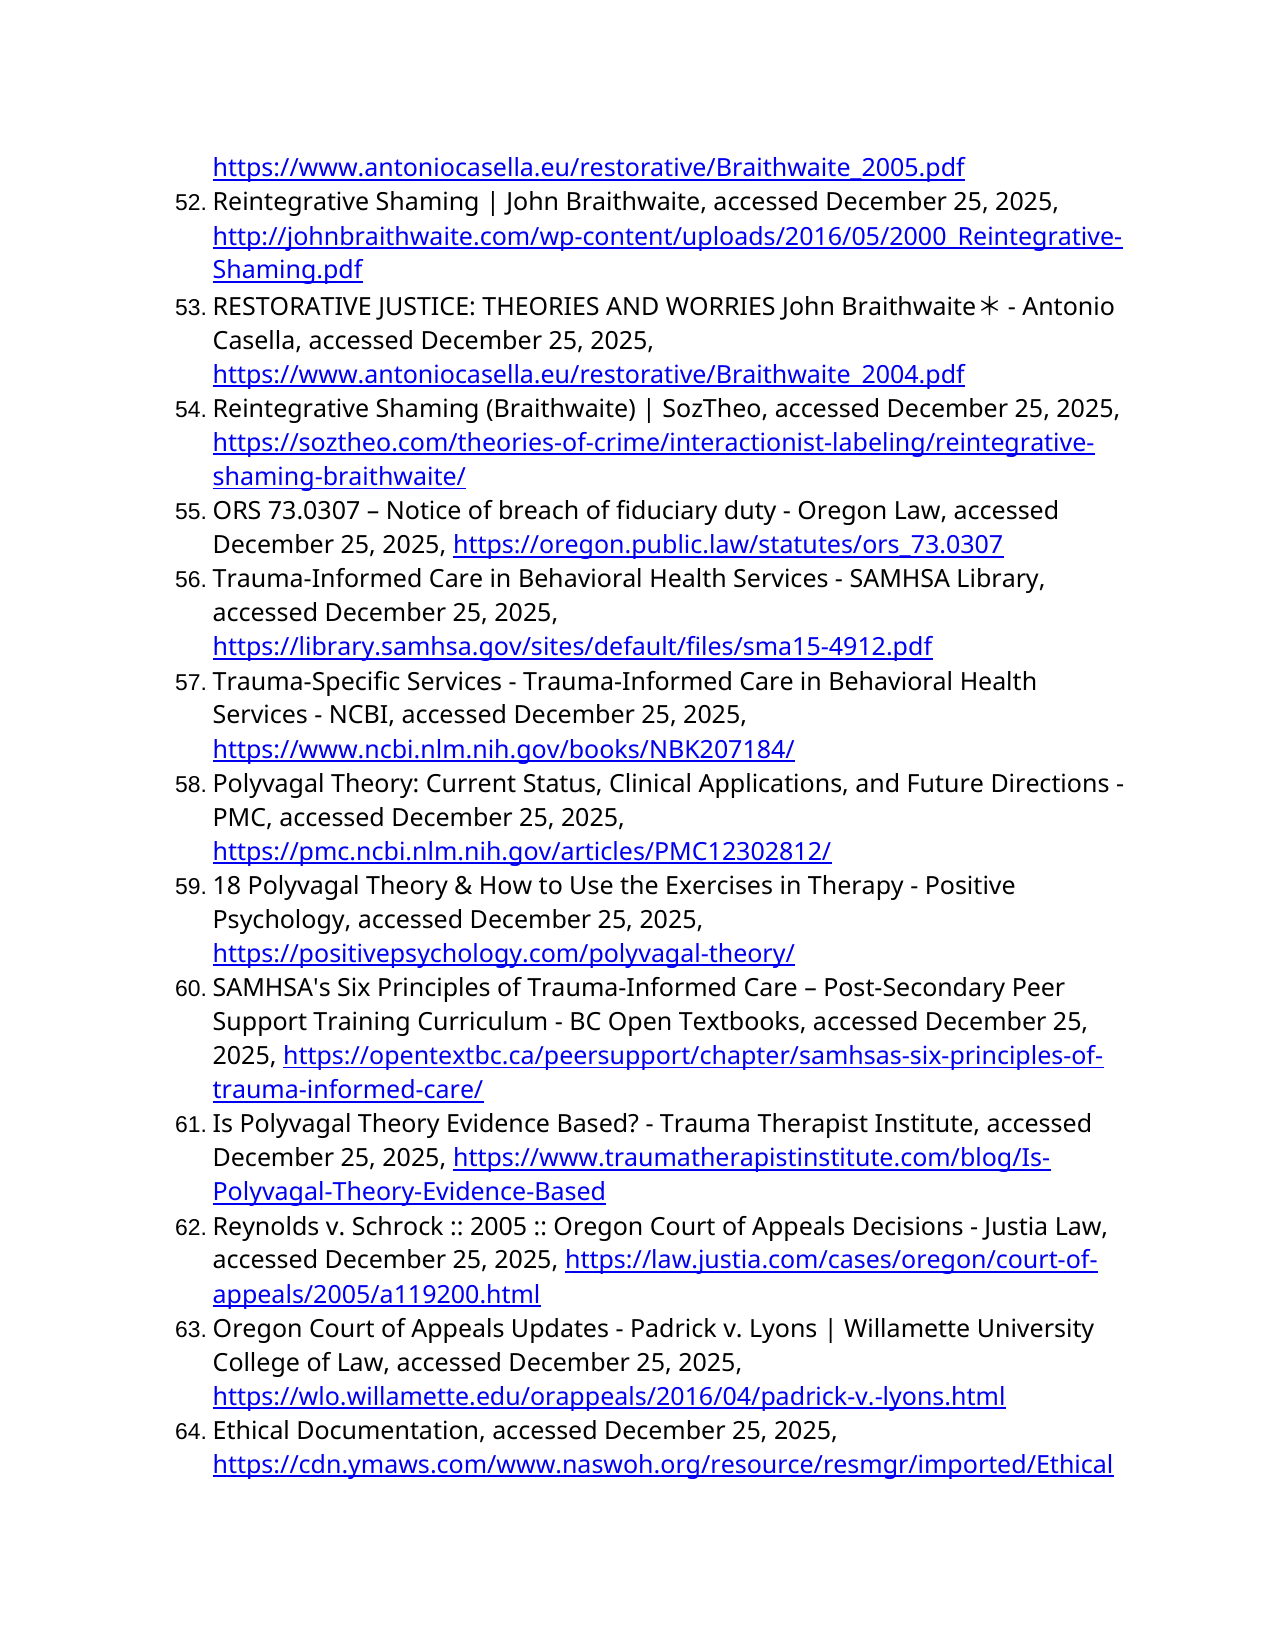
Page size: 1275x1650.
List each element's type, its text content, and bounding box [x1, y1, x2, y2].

list Reintegrative Shaming (Braithwaite) | SozTheo, accessed December 25, 2025, https://soztheo.com/theories-of-crime/interactionist-labeling/reintegrative-shaming-braithwaite/ [175, 391, 1125, 493]
list RESTORATIVE JUSTICE: THEORIES AND WORRIES John Braithwaite＊ - Antonio Casella, accessed December 25, 2025, https://www.antoniocasella.eu/restorative/Braithwaite_2004.pdf [175, 286, 1125, 391]
list Reynolds v. Schrock :: 2005 :: Oregon Court of Appeals Decisions - Justia Law, accessed December 25, 2025, https://law.justia.com/cases/oregon/court-of-appeals/2005/a119200.html [175, 1208, 1125, 1310]
list Is Polyvagal Theory Evidence Based? - Trauma Therapist Institute, accessed December 25, 2025, https://www.traumatherapistinstitute.com/blog/Is-Polyvagal-Theory-Evidence-Based [175, 1106, 1125, 1208]
list 18 Polyvagal Theory & How to Use the Exercises in Therapy - Positive Psychology, accessed December 25, 2025, https://positivepsychology.com/polyvagal-theory/ [175, 867, 1125, 970]
list ORS 73.0307 – Notice of breach of fiduciary duty - Oregon Law, accessed December 25, 2025, https://oregon.public.law/statutes/ors_73.0307 [175, 493, 1125, 561]
list Polyvagal Theory: Current Status, Clinical Applications, and Future Directions - PMC, accessed December 25, 2025, https://pmc.ncbi.nlm.nih.gov/articles/PMC12302812/ [175, 765, 1125, 867]
list Trauma-Informed Care in Behavioral Health Services - SAMHSA Library, accessed December 25, 2025, https://library.samhsa.gov/sites/default/files/sma15-4912.pdf [175, 561, 1125, 663]
list Ethical Documentation, accessed December 25, 2025, https://cdn.ymaws.com/www.naswoh.org/resource/resmgr/imported/Ethical [175, 1412, 1125, 1481]
list https://www.antoniocasella.eu/restorative/Braithwaite_2005.pdf [175, 150, 1125, 184]
list Trauma-Specific Services - Trauma-Informed Care in Behavioral Health Services - NCBI, accessed December 25, 2025, https://www.ncbi.nlm.nih.gov/books/NBK207184/ [175, 663, 1125, 765]
list SAMHSA's Six Principles of Trauma-Informed Care – Post-Secondary Peer Support Training Curriculum - BC Open Textbooks, accessed December 25, 2025, https://opentextbc.ca/peersupport/chapter/samhsas-six-principles-of-trauma-informed-care/ [175, 970, 1125, 1106]
list Oregon Court of Appeals Updates - Padrick v. Lyons | Willamette University College of Law, accessed December 25, 2025, https://wlo.willamette.edu/orappeals/2016/04/padrick-v.-lyons.html [175, 1310, 1125, 1412]
list Reintegrative Shaming | John Braithwaite, accessed December 25, 2025, http://johnbraithwaite.com/wp-content/uploads/2016/05/2000_Reintegrative-Shaming.pdf [175, 184, 1125, 286]
